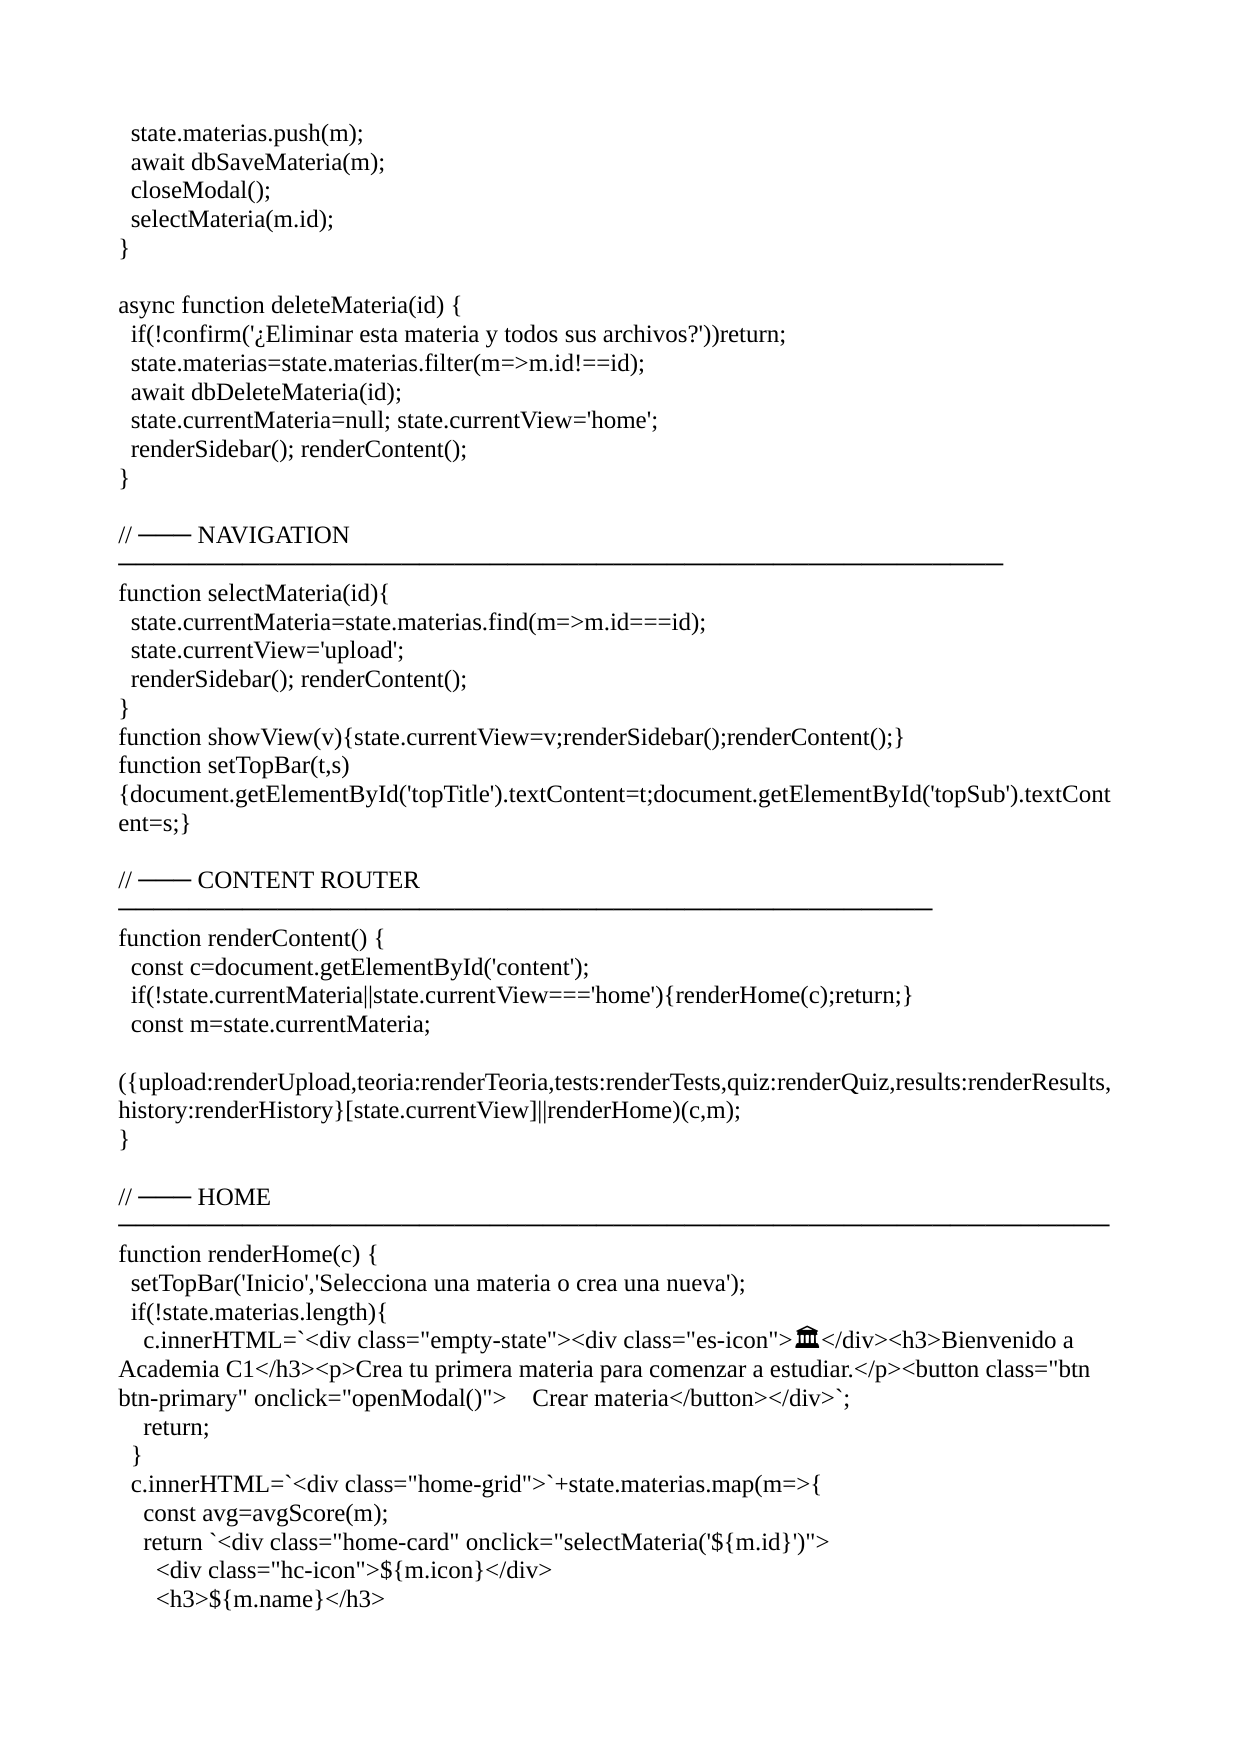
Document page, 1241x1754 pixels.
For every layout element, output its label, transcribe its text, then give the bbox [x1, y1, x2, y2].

text const avg=avgScore(m); [118, 1498, 1122, 1527]
text // ─── CONTENT ROUTER ────────────────────────────────────────────── [118, 866, 1122, 923]
text await dbDeleteMateria(id); [118, 377, 1122, 406]
text } [118, 233, 1122, 262]
text ({upload:renderUpload,teoria:renderTeoria,tests:renderTests,quiz:renderQuiz,results:renderResults,history:renderHistory}[state.currentView]||renderHome)(c,m); [118, 1038, 1122, 1124]
text closeModal(); [118, 176, 1122, 204]
text const c=document.getElementById('content'); [118, 952, 1122, 981]
text c.innerHTML=`<div class="home-grid">`+state.materias.map(m=>{ [118, 1469, 1122, 1498]
text state.currentMateria=null; state.currentView='home'; [118, 406, 1122, 434]
text const m=state.currentMateria; [118, 1009, 1122, 1038]
text if(!state.materias.length){ [118, 1297, 1122, 1326]
text function renderHome(c) { [118, 1239, 1122, 1268]
text c.innerHTML=`<div class="empty-state"><div class="es-icon">🏛️</div><h3>Bienvenido a Academia C1</h3><p>Crea tu primera materia para comenzar a estudiar.</p><button class="btn btn-primary" onclick="openModal()">➕ Crear materia</button></div>`; [118, 1326, 1122, 1412]
text await dbSaveMateria(m); [118, 147, 1122, 176]
text } [118, 1441, 1122, 1469]
text state.materias.push(m); [118, 118, 1122, 147]
text function renderContent() { [118, 923, 1122, 952]
text } [118, 1124, 1122, 1153]
text renderSidebar(); renderContent(); [118, 664, 1122, 693]
text if(!state.currentMateria||state.currentView==='home'){renderHome(c);return;} [118, 981, 1122, 1009]
text return `<div class="home-card" onclick="selectMateria('${m.id}')"> [118, 1527, 1122, 1556]
text <div class="hc-icon">${m.icon}</div> [118, 1556, 1122, 1584]
text return; [118, 1412, 1122, 1441]
text function selectMateria(id){ [118, 578, 1122, 607]
text async function deleteMateria(id) { [118, 291, 1122, 319]
text renderSidebar(); renderContent(); [118, 434, 1122, 463]
text selectMateria(m.id); [118, 204, 1122, 233]
text // ─── NAVIGATION ────────────────────────────────────────────────── [118, 521, 1122, 578]
text state.currentMateria=state.materias.find(m=>m.id===id); [118, 607, 1122, 636]
text } [118, 693, 1122, 722]
text } [118, 463, 1122, 492]
text <h3>${m.name}</h3> [118, 1584, 1122, 1613]
text setTopBar('Inicio','Selecciona una materia o crea una nueva'); [118, 1268, 1122, 1297]
text function showView(v){state.currentView=v;renderSidebar();renderContent();} [118, 722, 1122, 751]
text state.materias=state.materias.filter(m=>m.id!==id); [118, 348, 1122, 377]
text // ─── HOME ──────────────────────────────────────────────────────── [118, 1182, 1122, 1239]
text function setTopBar(t,s){document.getElementById('topTitle').textContent=t;document.getElementById('topSub').textContent=s;} [118, 751, 1122, 837]
text state.currentView='upload'; [118, 636, 1122, 664]
text if(!confirm('¿Eliminar esta materia y todos sus archivos?'))return; [118, 319, 1122, 348]
